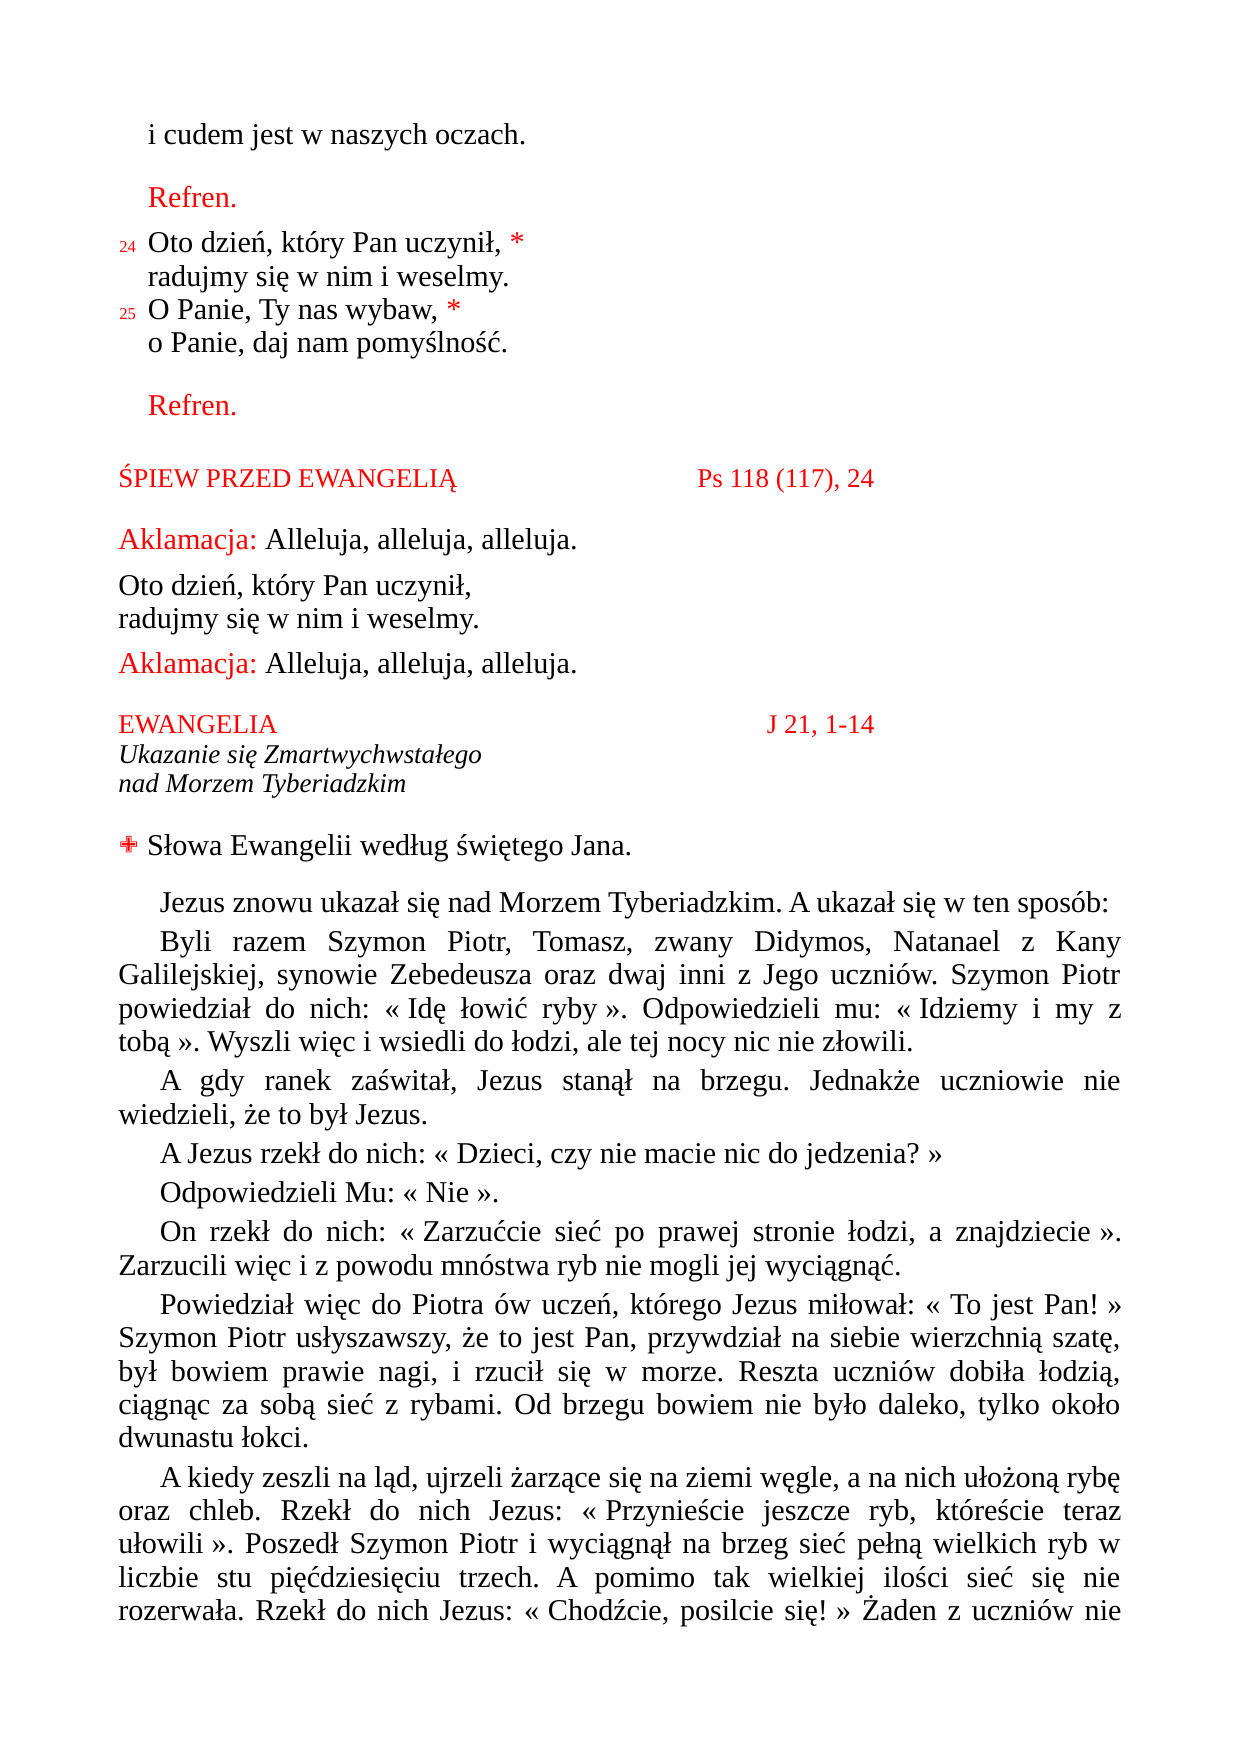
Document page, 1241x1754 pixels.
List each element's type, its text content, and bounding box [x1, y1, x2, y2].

text Jezus znowu ukazał się nad Morzem Tyberiadzkim. A ukazał się w ten sposób: [118, 886, 1122, 919]
text A kiedy zeszli na ląd, ujrzeli żarzące się na ziemi węgle, a na nich ułożoną rybę oraz chleb. Rzekł do nich Jezus: « Przynieście jeszcze ryb, któreście teraz ułowili ». Poszedł Szymon Piotr i wyciągnął na brzeg sieć pełną wielkich ryb w liczbie stu pięćdziesięciu trzech. A pomimo tak wielkiej ilości sieć się nie rozerwała. Rzekł do nich Jezus: « Chodźcie, posilcie się! » Żaden z uczniów nie [118, 1460, 1122, 1627]
text radujmy się w nim i weselmy. [118, 259, 1122, 293]
text 25 O Panie, Ty nas wybaw, * [118, 293, 1122, 326]
text On rzekł do nich: « Zarzućcie sieć po prawej stronie łodzi, a znajdziecie ». Zarzucili więc i z powodu mnóstwa ryb nie mogli jej wyciągnąć. [118, 1215, 1122, 1282]
text  Słowa Ewangelii według świętego Jana. [118, 828, 1122, 862]
text o Panie, daj nam pomyślność. [118, 326, 1122, 359]
text Refren. [118, 181, 1122, 214]
text Powiedział więc do Piotra ów uczeń, którego Jezus miłował: « To jest Pan! » Szymon Piotr usłyszawszy, że to jest Pan, przywdział na siebie wierzchnią szatę, był bowiem prawie nagi, i rzucił się w morze. Reszta uczniów dobiła łodzią, ciągnąc za sobą sieć z rybami. Od brzegu bowiem nie było daleko, tylko około dwunastu łokci. [118, 1288, 1122, 1454]
text Byli razem Szymon Piotr, Tomasz, zwany Didymos, Natanael z Kany Galilejskiej, synowie Zebedeusza oraz dwaj inni z Jego uczniów. Szymon Piotr powiedział do nich: « Idę łowić ryby ». Odpowiedzieli mu: « Idziemy i my z tobą ». Wyszli więc i wsiedli do łodzi, ale tej nocy nic nie złowili. [118, 925, 1122, 1058]
text A gdy ranek zaświtał, Jezus stanął na brzegu. Jednakże uczniowie nie wiedzieli, że to był Jezus. [118, 1064, 1122, 1131]
text i cudem jest w naszych oczach. [118, 118, 1122, 151]
text Oto dzień, który Pan uczynił, [118, 568, 1122, 602]
text radujmy się w nim i weselmy. [118, 602, 1122, 635]
text Ewangelia J 21, 1-14 [118, 709, 1122, 739]
text 24 Oto dzień, który Pan uczynił, * [118, 226, 1122, 259]
text Refren. [118, 389, 1122, 422]
text Odpowiedzieli Mu: « Nie ». [118, 1176, 1122, 1209]
text Aklamacja: Alleluja, alleluja, alleluja. [118, 523, 1122, 556]
text Ukazanie się Zmartwychwstałego nad Morzem Tyberiadzkim [118, 739, 1122, 799]
text Śpiew przed Ewangelią Ps 118 (117), 24 [118, 464, 1122, 493]
text Aklamacja: Alleluja, alleluja, alleluja. [118, 647, 1122, 680]
text A Jezus rzekł do nich: « Dzieci, czy nie macie nic do jedzenia? » [118, 1137, 1122, 1170]
